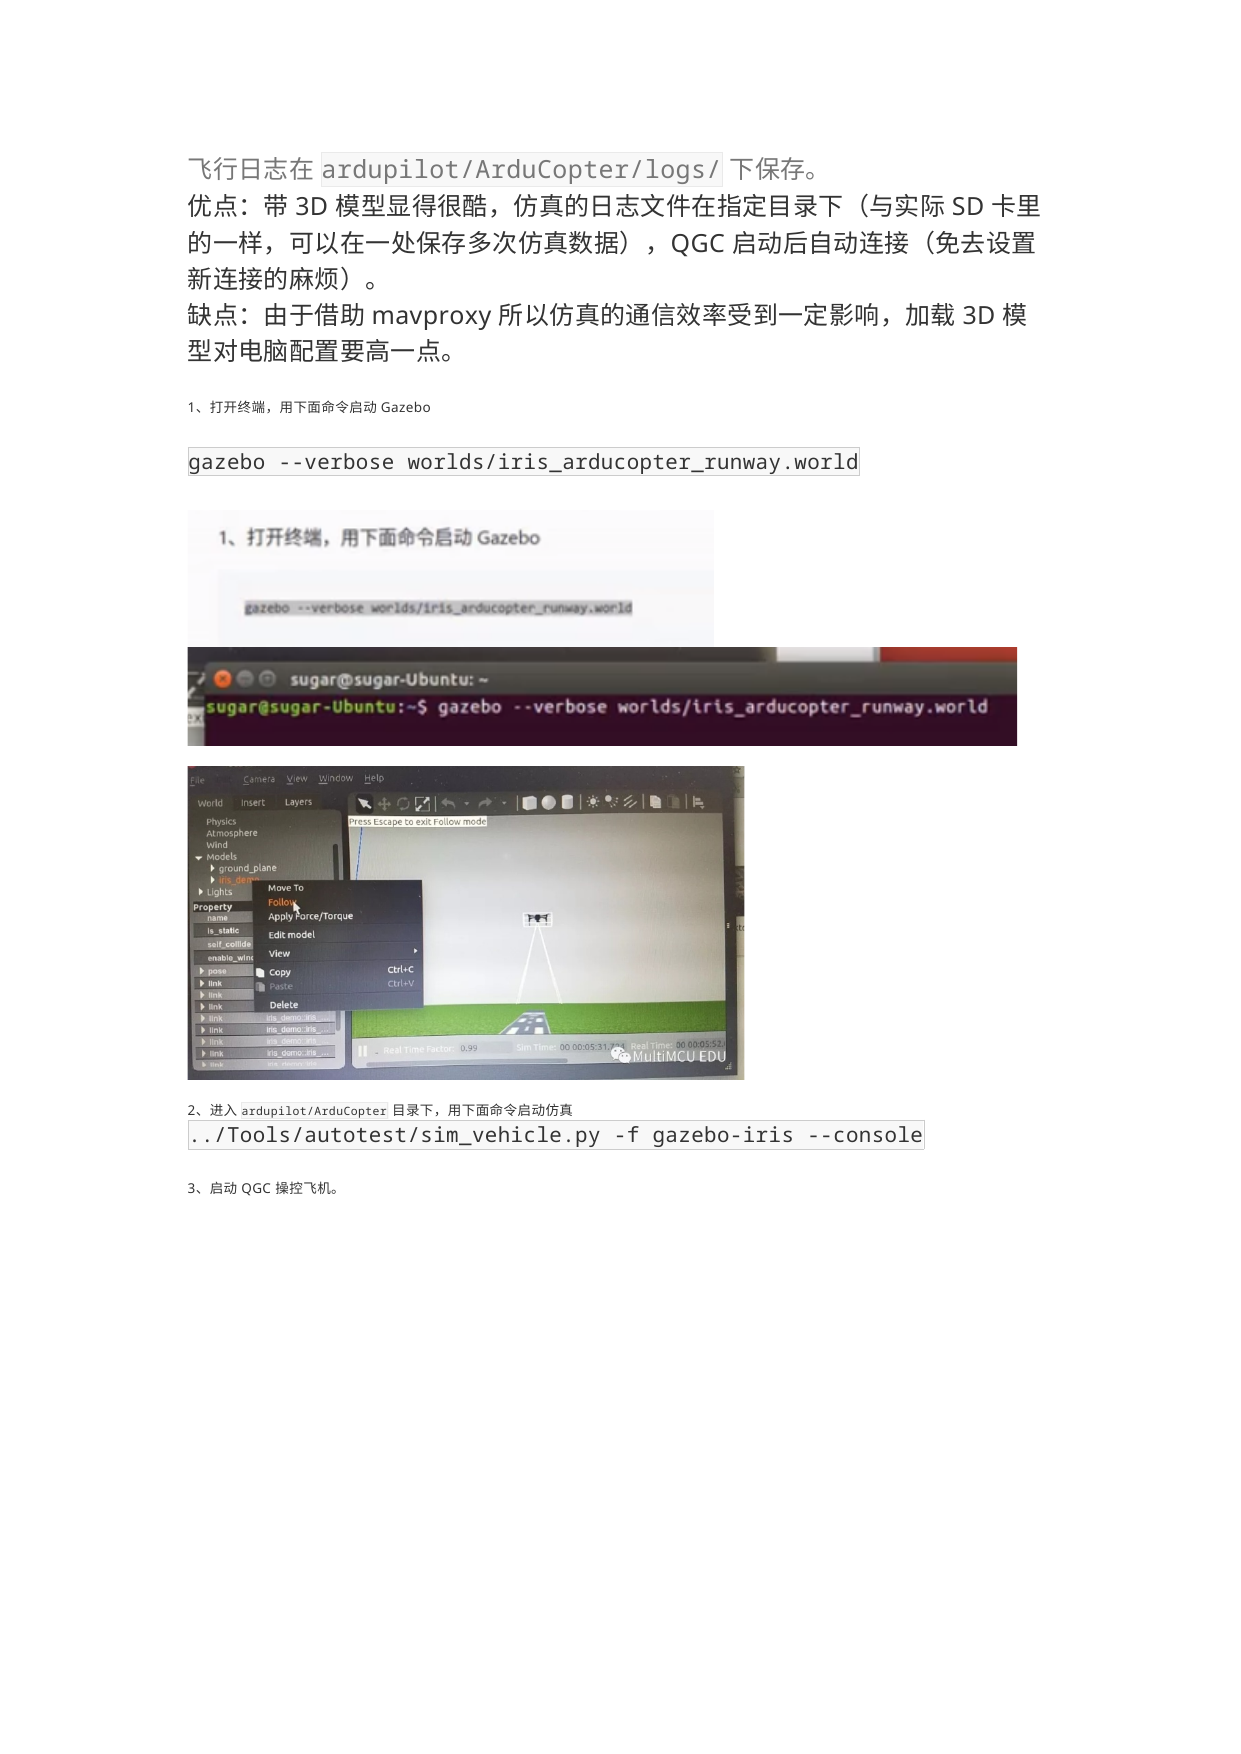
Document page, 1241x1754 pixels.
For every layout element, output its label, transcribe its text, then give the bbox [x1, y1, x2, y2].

text 2、进入 ardupilot/ArduCopter 目录下，用下面命令启动仿真 [187, 1099, 1053, 1119]
text 优点：带 3D 模型显得很酷，仿真的日志文件在指定目录下（与实际 SD 卡里的一样，可以在一处保存多次仿真数据），QGC 启动后自动连接（免去设置新连接的麻烦）。 缺点：由于借助 mavproxy 所以仿真的通信效率受到一定影响，加载 3D 模型对电脑配置要高一点。 [187, 187, 1053, 368]
text 1、打开终端，用下面命令启动 Gazebo [187, 397, 1053, 417]
text 3、启动 QGC 操控飞机。 [187, 1178, 1053, 1198]
text ../Tools/autotest/sim_vehicle.py -f gazebo-iris --console [189, 1121, 924, 1149]
picture [187, 510, 1018, 746]
text [925, 1119, 1053, 1149]
text [860, 446, 1053, 476]
picture [187, 766, 745, 1080]
text gazebo --verbose worlds/iris_arducopter_runway.world [189, 448, 859, 475]
text 飞行日志在 ardupilot/ArduCopter/logs/ 下保存。 [187, 150, 1053, 187]
